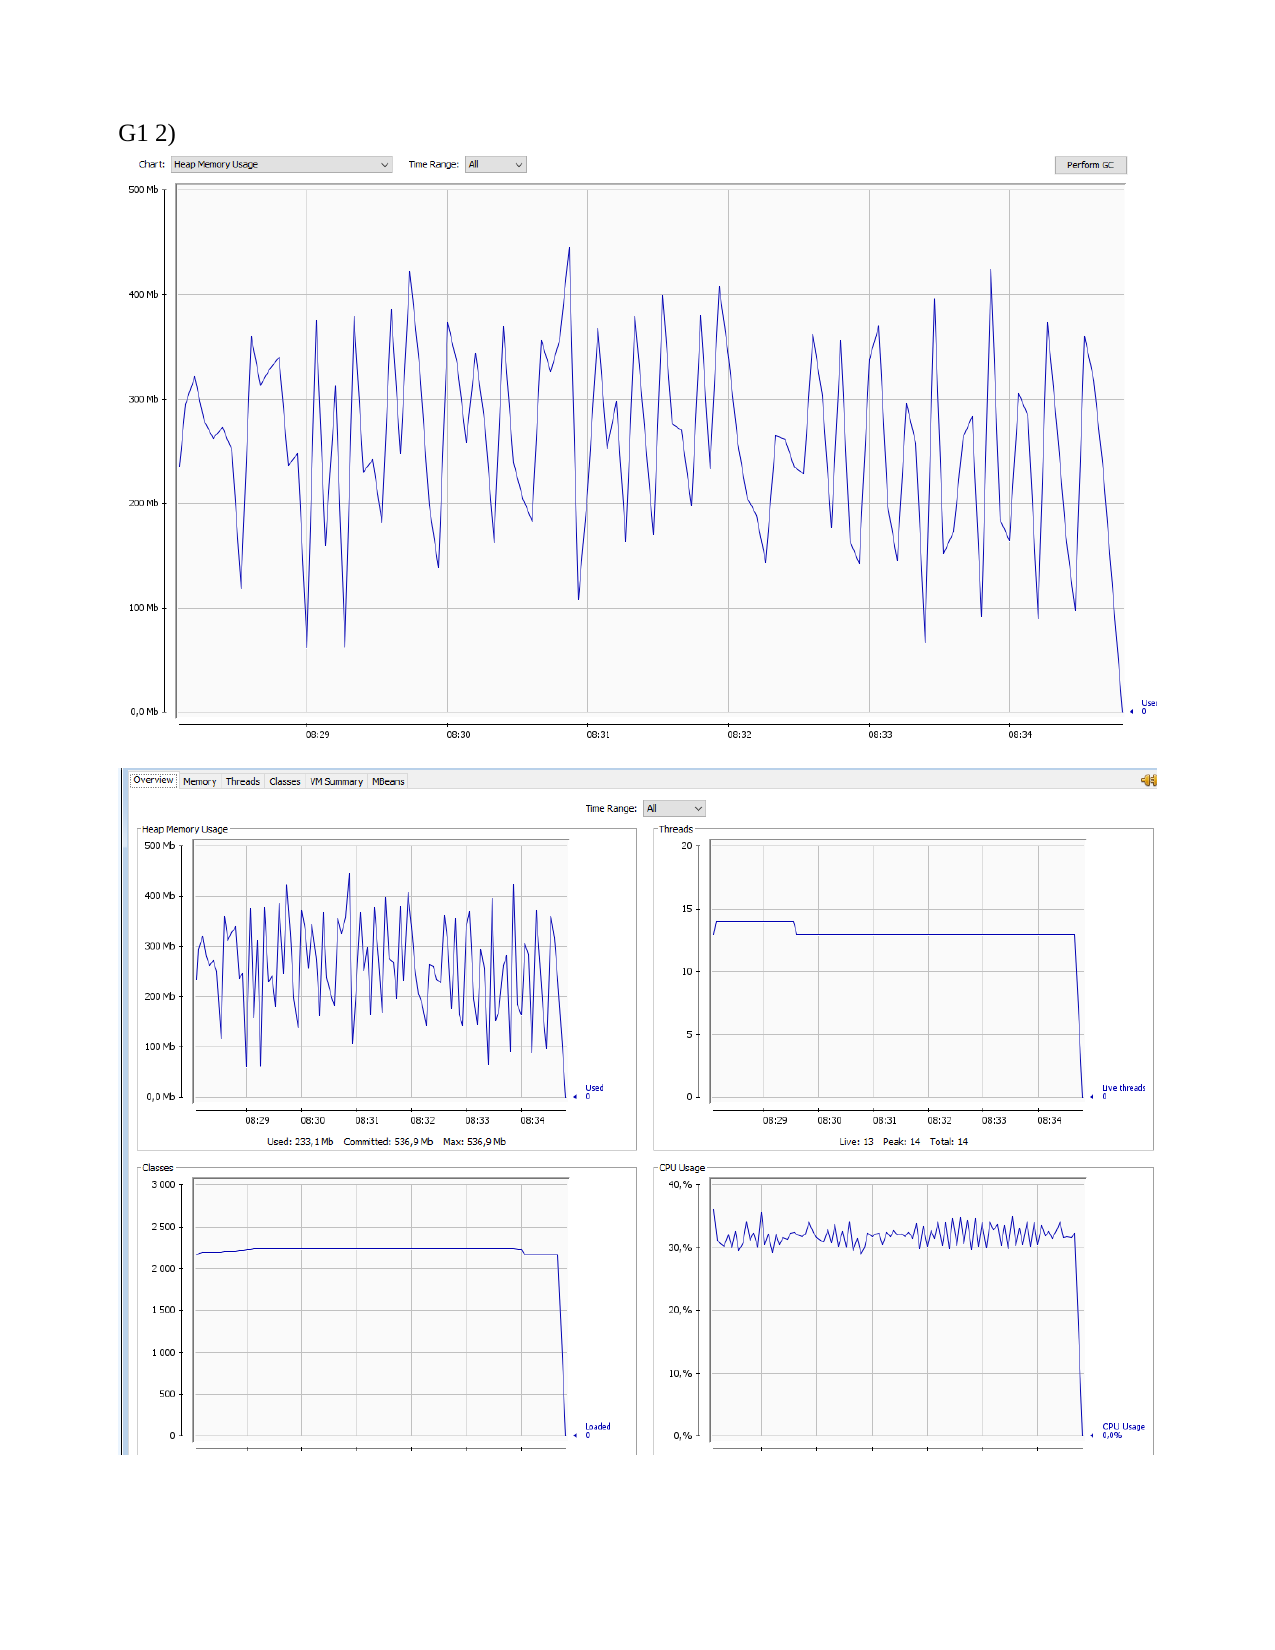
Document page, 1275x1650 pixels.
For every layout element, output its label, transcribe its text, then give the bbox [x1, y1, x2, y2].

text G1 2) [118, 118, 1157, 146]
picture [118, 146, 1157, 740]
picture [118, 768, 1157, 1455]
